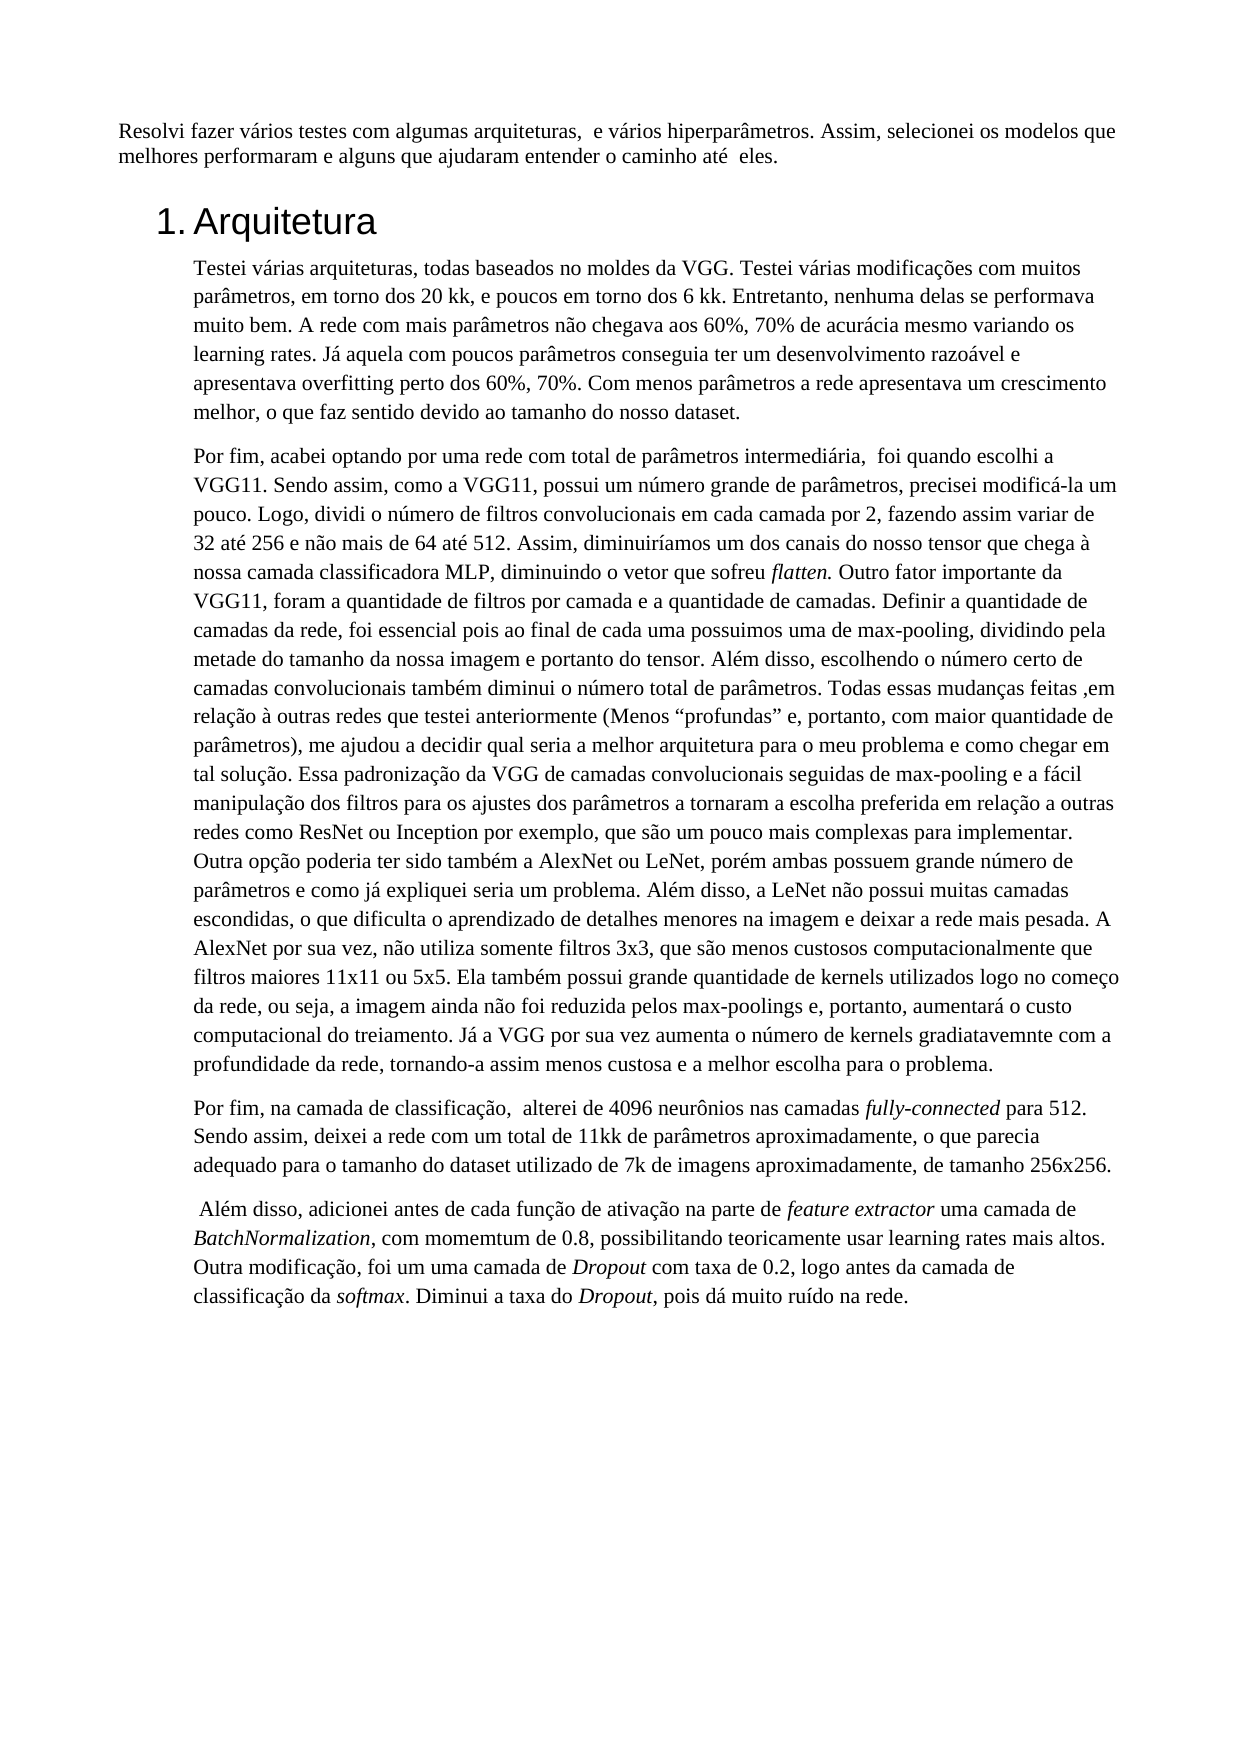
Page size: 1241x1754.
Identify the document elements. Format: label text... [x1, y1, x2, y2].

subtitle Arquitetura [156, 199, 1122, 242]
list Além disso, adicionei antes de cada função de ativação na parte de feature extractor uma camada de BatchNormalization, com momemtum de 0.8, possibilitando teoricamente usar learning rates mais altos. Outra modificação, foi um uma camada de Dropout com taxa de 0.2, logo antes da camada de classificação da softmax. Diminui a taxa do Dropout, pois dá muito ruído na rede. [156, 1196, 1122, 1308]
text Resolvi fazer vários testes com algumas arquiteturas, e vários hiperparâmetros. Assim, selecionei os modelos que melhores performaram e alguns que ajudaram entender o caminho até eles. [118, 118, 1122, 168]
list Por fim, na camada de classificação, alterei de 4096 neurônios nas camadas fully-connected para 512. Sendo assim, deixei a rede com um total de 11kk de parâmetros aproximadamente, o que parecia adequado para o tamanho do dataset utilizado de 7k de imagens aproximadamente, de tamanho 256x256. [156, 1094, 1122, 1178]
list Por fim, acabei optando por uma rede com total de parâmetros intermediária, foi quando escolhi a VGG11. Sendo assim, como a VGG11, possui um número grande de parâmetros, precisei modificá-la um pouco. Logo, dividi o número de filtros convolucionais em cada camada por 2, fazendo assim variar de 32 até 256 e não mais de 64 até 512. Assim, diminuiríamos um dos canais do nosso tensor que chega à nossa camada classificadora MLP, diminuindo o vetor que sofreu flatten. Outro fator importante da VGG11, foram a quantidade de filtros por camada e a quantidade de camadas. Definir a quantidade de camadas da rede, foi essencial pois ao final de cada uma possuimos uma de max-pooling, dividindo pela metade do tamanho da nossa imagem e portanto do tensor. Além disso, escolhendo o número certo de camadas convolucionais também diminui o número total de parâmetros. Todas essas mudanças feitas ,em relação à outras redes que testei anteriormente (Menos “profundas” e, portanto, com maior quantidade de parâmetros), me ajudou a decidir qual seria a melhor arquitetura para o meu problema e como chegar em tal solução. Essa padronização da VGG de camadas convolucionais seguidas de max-pooling e a fácil manipulação dos filtros para os ajustes dos parâmetros a tornaram a escolha preferida em relação a outras redes como ResNet ou Inception por exemplo, que são um pouco mais complexas para implementar. Outra opção poderia ter sido também a AlexNet ou LeNet, porém ambas possuem grande número de parâmetros e como já expliquei seria um problema. Além disso, a LeNet não possui muitas camadas escondidas, o que dificulta o aprendizado de detalhes menores na imagem e deixar a rede mais pesada. A AlexNet por sua vez, não utiliza somente filtros 3x3, que são menos custosos computacionalmente que filtros maiores 11x11 ou 5x5. Ela também possui grande quantidade de kernels utilizados logo no começo da rede, ou seja, a imagem ainda não foi reduzida pelos max-poolings e, portanto, aumentará o custo computacional do treiamento. Já a VGG por sua vez aumenta o número de kernels gradiatavemnte com a profundidade da rede, tornando-a assim menos custosa e a melhor escolha para o problema. [156, 443, 1122, 1076]
list Testei várias arquiteturas, todas baseados no moldes da VGG. Testei várias modificações com muitos parâmetros, em torno dos 20 kk, e poucos em torno dos 6 kk. Entretanto, nenhuma delas se performava muito bem. A rede com mais parâmetros não chegava aos 60%, 70% de acurácia mesmo variando os learning rates. Já aquela com poucos parâmetros conseguia ter um desenvolvimento razoável e apresentava overfitting perto dos 60%, 70%. Com menos parâmetros a rede apresentava um crescimento melhor, o que faz sentido devido ao tamanho do nosso dataset. [156, 254, 1122, 424]
